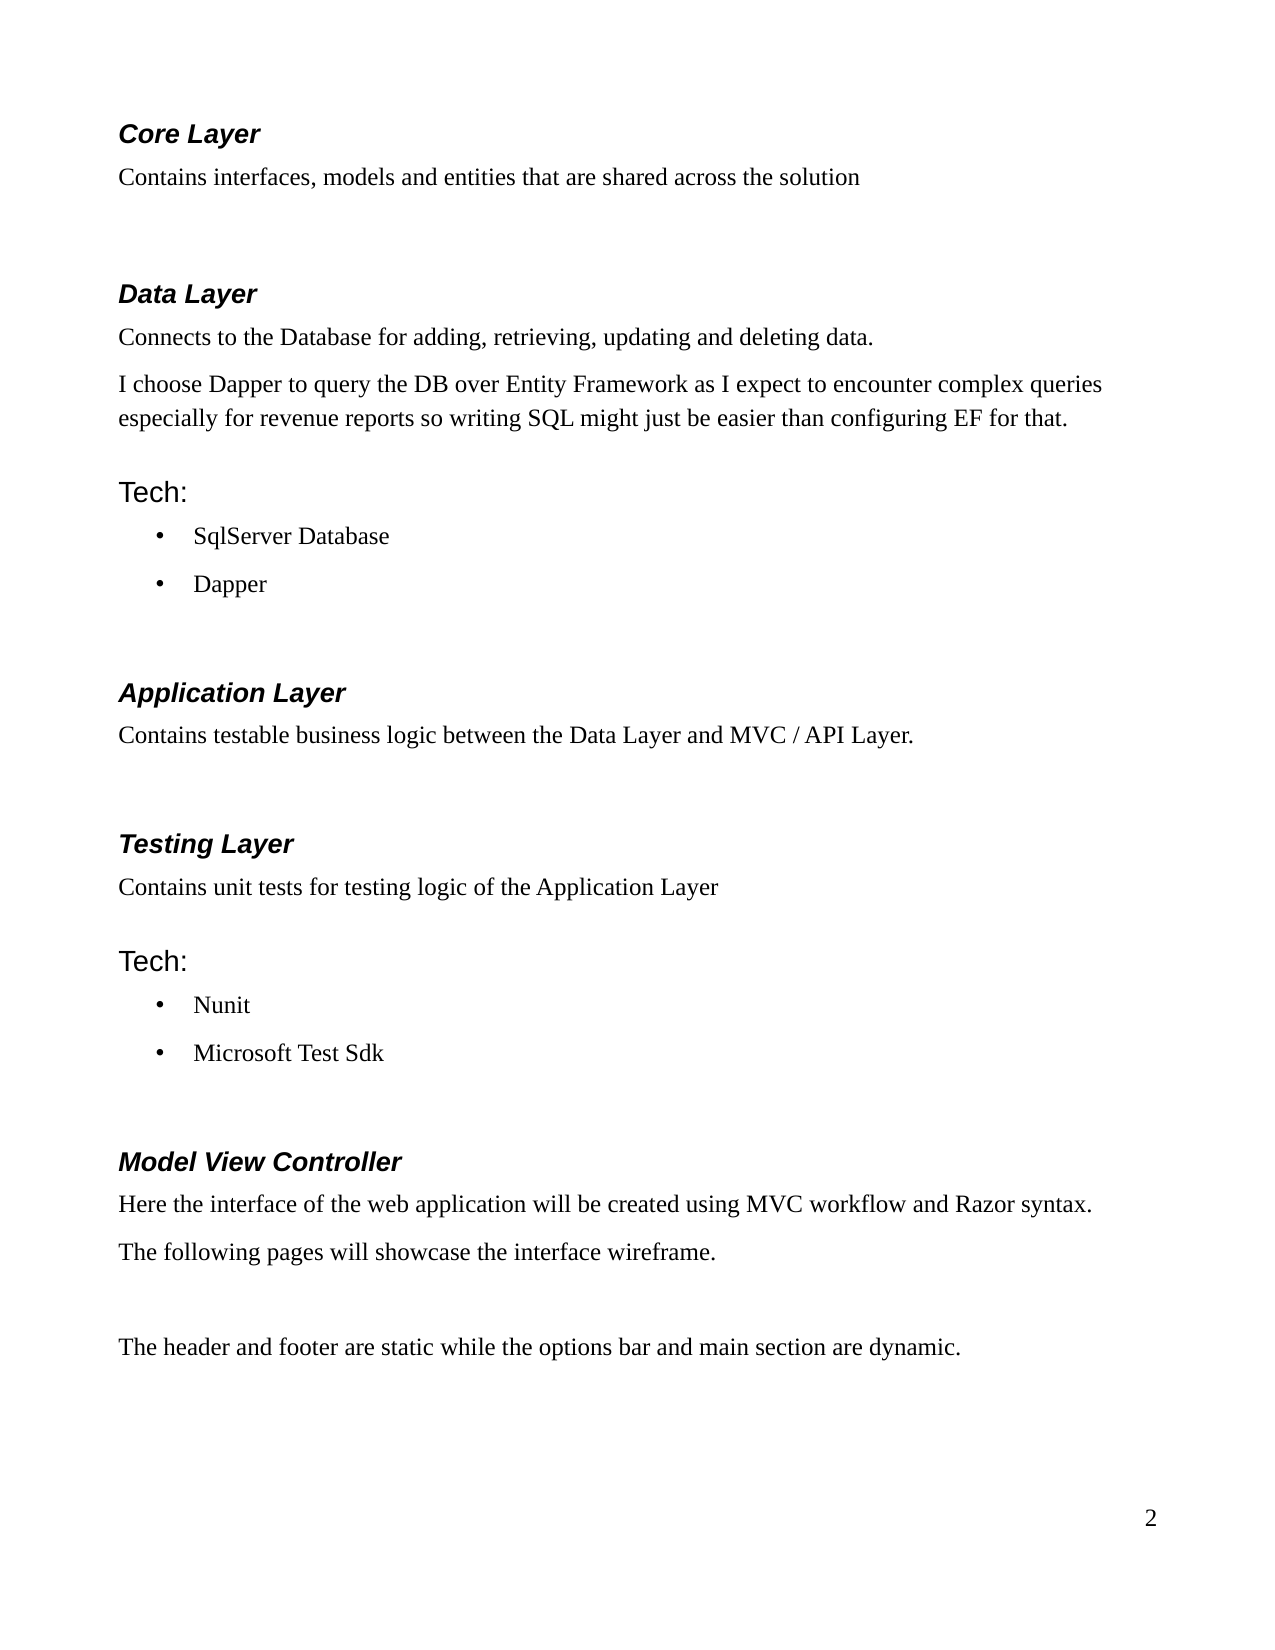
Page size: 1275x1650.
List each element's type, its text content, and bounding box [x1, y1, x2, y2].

list Dapper [156, 569, 1157, 598]
subtitle Tech: [118, 944, 1157, 978]
subtitle Model View Controller [118, 1146, 1157, 1177]
list Microsoft Test Sdk [156, 1038, 1157, 1067]
text Contains interfaces, models and entities that are shared across the solution [118, 162, 1157, 191]
text The header and footer are static while the options bar and main section are dynamic. [118, 1332, 1157, 1361]
subtitle Application Layer [118, 677, 1157, 708]
subtitle Core Layer [118, 118, 1157, 149]
subtitle Data Layer [118, 278, 1157, 309]
subtitle Tech: [118, 475, 1157, 509]
text I choose Dapper to query the DB over Entity Framework as I expect to encounter complex queries especially for revenue reports so writing SQL might just be easier than configuring EF for that. [118, 369, 1157, 431]
text Contains testable business logic between the Data Layer and MVC / API Layer. [118, 720, 1157, 749]
list Nunit [156, 990, 1157, 1019]
text Here the interface of the web application will be created using MVC workflow and Razor syntax. [118, 1189, 1157, 1218]
text The following pages will showcase the interface wireframe. [118, 1237, 1157, 1266]
list SqlServer Database [156, 521, 1157, 550]
text Connects to the Database for adding, retrieving, updating and deleting data. [118, 322, 1157, 351]
text Contains unit tests for testing logic of the Application Layer [118, 872, 1157, 901]
subtitle Testing Layer [118, 828, 1157, 859]
